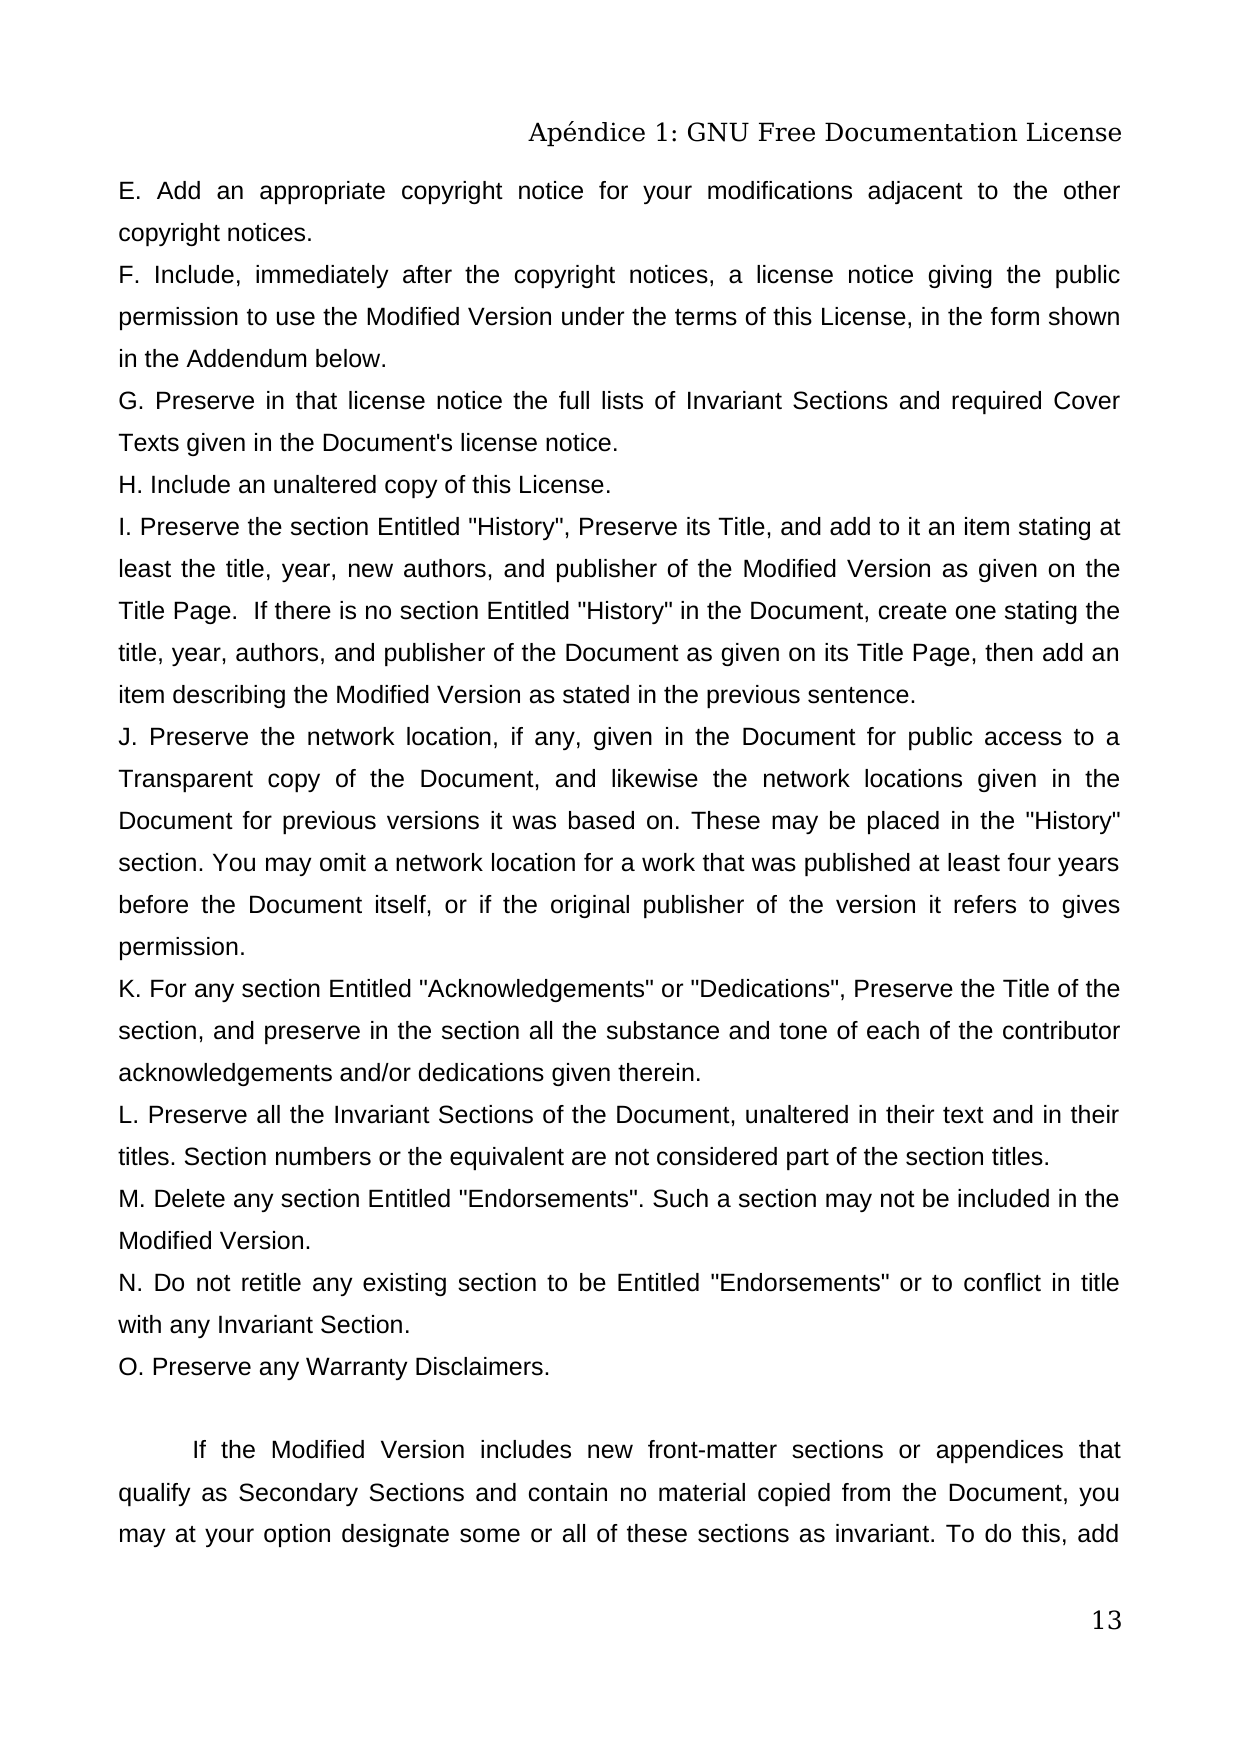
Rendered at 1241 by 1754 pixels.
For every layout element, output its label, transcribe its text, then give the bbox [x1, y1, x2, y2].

text O. Preserve any Warranty Disclaimers. [118, 1352, 1122, 1380]
text J. Preserve the network location, if any, given in the Document for public access to a Transparent copy of the Document, and likewise the network locations given in the Document for previous versions it was based on. These may be placed in the "History" section. You may omit a network location for a work that was published at least four years before the Document itself, or if the original publisher of the version it refers to gives permission. [118, 723, 1122, 961]
text If the Modified Version includes new front-matter sections or appendices that qualify as Secondary Sections and contain no material copied from the Document, you may at your option designate some or all of these sections as invariant. To do this, add [118, 1436, 1122, 1548]
text F. Include, immediately after the copyright notices, a license notice giving the public permission to use the Modified Version under the terms of this License, in the form shown in the Addendum below. [118, 261, 1122, 373]
text L. Preserve all the Invariant Sections of the Document, unaltered in their text and in their titles. Section numbers or the equivalent are not considered part of the section titles. [118, 1100, 1122, 1170]
text H. Include an unaltered copy of this License. [118, 471, 1122, 499]
text M. Delete any section Entitled "Endorsements". Such a section may not be included in the Modified Version. [118, 1184, 1122, 1254]
text E. Add an appropriate copyright notice for your modifications adjacent to the other copyright notices. [118, 177, 1122, 247]
text I. Preserve the section Entitled "History", Preserve its Title, and add to it an item stating at least the title, year, new authors, and publisher of the Modified Version as given on the Title Page. If there is no section Entitled "History" in the Document, create one stating the title, year, authors, and publisher of the Document as given on its Title Page, then add an item describing the Modified Version as stated in the previous sentence. [118, 513, 1122, 709]
text K. For any section Entitled "Acknowledgements" or "Dedications", Preserve the Title of the section, and preserve in the section all the substance and tone of each of the contributor acknowledgements and/or dedications given therein. [118, 974, 1122, 1086]
text N. Do not retitle any existing section to be Entitled "Endorsements" or to conflict in title with any Invariant Section. [118, 1268, 1122, 1338]
text G. Preserve in that license notice the full lists of Invariant Sections and required Cover Texts given in the Document's license notice. [118, 387, 1122, 457]
